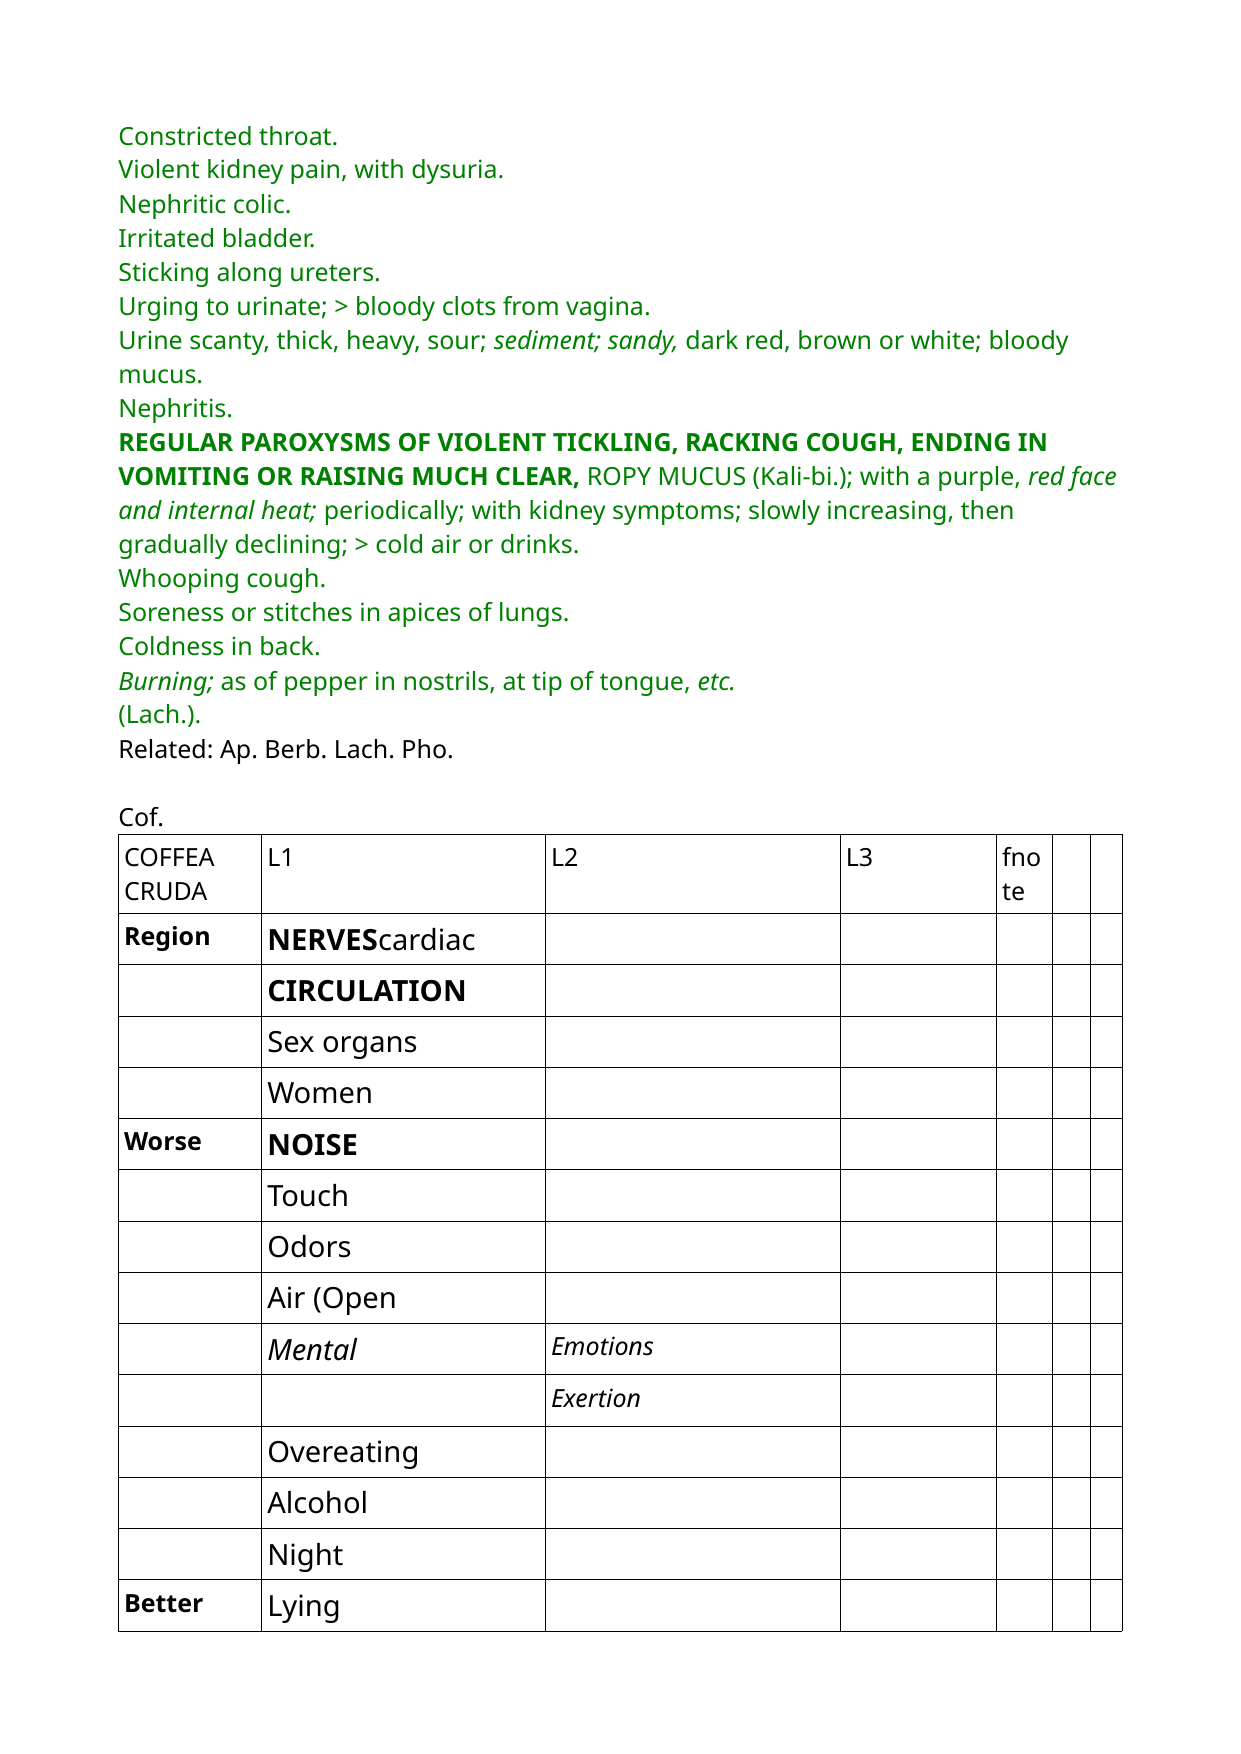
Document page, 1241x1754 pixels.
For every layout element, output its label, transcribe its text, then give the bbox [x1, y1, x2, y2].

table_cell [997, 1529, 1052, 1579]
text Burning; as of pepper in nostrils, at tip of tongue, etc. [118, 663, 1122, 697]
text Coldness in back. [118, 629, 1122, 663]
table_cell [262, 1375, 545, 1426]
table_cell [546, 1119, 840, 1169]
table_cell [841, 1017, 996, 1067]
text Urging to urinate; > bloody clots from vagina. [118, 288, 1122, 322]
table_cell [1053, 1170, 1090, 1221]
table_cell [1053, 1375, 1090, 1426]
table_cell [1091, 1119, 1122, 1169]
table_cell [841, 1222, 996, 1272]
table_cell [1091, 1273, 1122, 1323]
table_cell [997, 1068, 1052, 1118]
table_cell [841, 1478, 996, 1528]
table_cell [841, 1273, 996, 1323]
table_header L1 [262, 835, 545, 913]
table_cell [1091, 1529, 1122, 1579]
table_cell [1053, 1580, 1090, 1631]
table_cell [1053, 965, 1090, 1016]
table_header COFFEA CRUDA [119, 835, 261, 913]
table_cell Touch [262, 1170, 545, 1221]
table_cell [546, 1427, 840, 1477]
text Whooping cough. [118, 561, 1122, 595]
table_cell [119, 1478, 261, 1528]
table_cell [841, 1170, 996, 1221]
text Violent kidney pain, with dysuria. [118, 152, 1122, 186]
table_header L3 [841, 835, 996, 913]
table_cell [841, 1427, 996, 1477]
table_cell [119, 1222, 261, 1272]
text Constricted throat. [118, 118, 1122, 152]
table_cell [1091, 1580, 1122, 1631]
table_cell [546, 1529, 840, 1579]
table_cell [997, 1170, 1052, 1221]
table_cell [841, 1324, 996, 1374]
table_cell [119, 1068, 261, 1118]
text Soreness or stitches in apices of lungs. [118, 595, 1122, 629]
table_cell Lying [262, 1580, 545, 1631]
table_cell [997, 1427, 1052, 1477]
table_cell [546, 1017, 840, 1067]
table_cell [841, 965, 996, 1016]
table_cell [997, 965, 1052, 1016]
table_cell Worse [119, 1119, 261, 1169]
table_cell [1053, 1119, 1090, 1169]
table_cell [1053, 914, 1090, 964]
table_cell Overeating [262, 1427, 545, 1477]
table_cell [997, 1478, 1052, 1528]
table_cell [119, 1529, 261, 1579]
text Cof. [118, 799, 1122, 833]
table_cell Mental [262, 1324, 545, 1374]
table_cell Alcohol [262, 1478, 545, 1528]
table_cell [546, 1068, 840, 1118]
table_cell [546, 1478, 840, 1528]
table_cell Exertion [546, 1375, 840, 1426]
table_cell [1091, 1068, 1122, 1118]
text Irritated bladder. [118, 220, 1122, 254]
table_cell [1091, 1427, 1122, 1477]
table_header [1091, 835, 1122, 913]
table_cell [1053, 1273, 1090, 1323]
table_cell [119, 965, 261, 1016]
table_cell [546, 1222, 840, 1272]
table_cell [1091, 1324, 1122, 1374]
text Sticking along ureters. [118, 254, 1122, 288]
table_cell [1091, 1222, 1122, 1272]
table_cell [997, 1580, 1052, 1631]
table_cell [1091, 1478, 1122, 1528]
table_header [1053, 835, 1090, 913]
table_cell [997, 1375, 1052, 1426]
table_cell [841, 1068, 996, 1118]
table_cell [1053, 1017, 1090, 1067]
table_cell [1053, 1324, 1090, 1374]
table_cell Better [119, 1580, 261, 1631]
text Nephritic colic. [118, 186, 1122, 220]
text Related: Ap. Berb. Lach. Pho. [118, 731, 1122, 765]
table_cell [546, 965, 840, 1016]
table_cell [546, 1273, 840, 1323]
table_cell [997, 1119, 1052, 1169]
table_cell Night [262, 1529, 545, 1579]
table_cell Region [119, 914, 261, 964]
table_cell [997, 1324, 1052, 1374]
table_cell [1053, 1478, 1090, 1528]
table_header fnote [997, 835, 1052, 913]
table_cell [1053, 1222, 1090, 1272]
table_cell [1091, 965, 1122, 1016]
table_cell [1053, 1529, 1090, 1579]
text REGULAR PAROXYSMS OF VIOLENT TICKLING, RACKING COUGH, ENDING IN VOMITING OR RAISING MUCH CLEAR, ROPY MUCUS (Kali-bi.); with a purple, red face and internal heat; periodically; with kidney symptoms; slowly increasing, then gradually declining; > cold air or drinks. [118, 425, 1122, 561]
text Urine scanty, thick, heavy, sour; sediment; sandy, dark red, brown or white; bloody mucus. [118, 322, 1122, 391]
table_cell [1091, 914, 1122, 964]
table_cell [841, 1119, 996, 1169]
text (Lach.). [118, 697, 1122, 731]
table_cell [1053, 1068, 1090, 1118]
table_cell [119, 1017, 261, 1067]
table_cell [841, 1375, 996, 1426]
table_cell [119, 1273, 261, 1323]
table_cell Sex organs [262, 1017, 545, 1067]
table_cell [119, 1170, 261, 1221]
table_cell [119, 1375, 261, 1426]
table_cell Odors [262, 1222, 545, 1272]
table_cell [841, 1580, 996, 1631]
table_cell [546, 1580, 840, 1631]
text Nephritis. [118, 391, 1122, 425]
table_cell [997, 1273, 1052, 1323]
table_cell [841, 1529, 996, 1579]
table_cell CIRCULATION [262, 965, 545, 1016]
table_cell [997, 914, 1052, 964]
table_cell Emotions [546, 1324, 840, 1374]
table_cell NERVEScardiac [262, 914, 545, 964]
table_cell [997, 1222, 1052, 1272]
table_cell [1053, 1427, 1090, 1477]
table_cell [841, 914, 996, 964]
table_cell [546, 1170, 840, 1221]
table_header L2 [546, 835, 840, 913]
table_cell Air (Open [262, 1273, 545, 1323]
table_cell NOISE [262, 1119, 545, 1169]
table_cell [1091, 1017, 1122, 1067]
table_cell Women [262, 1068, 545, 1118]
table_cell [1091, 1170, 1122, 1221]
table_cell [546, 914, 840, 964]
table_cell [1091, 1375, 1122, 1426]
table_cell [997, 1017, 1052, 1067]
table_cell [119, 1324, 261, 1374]
table_cell [119, 1427, 261, 1477]
